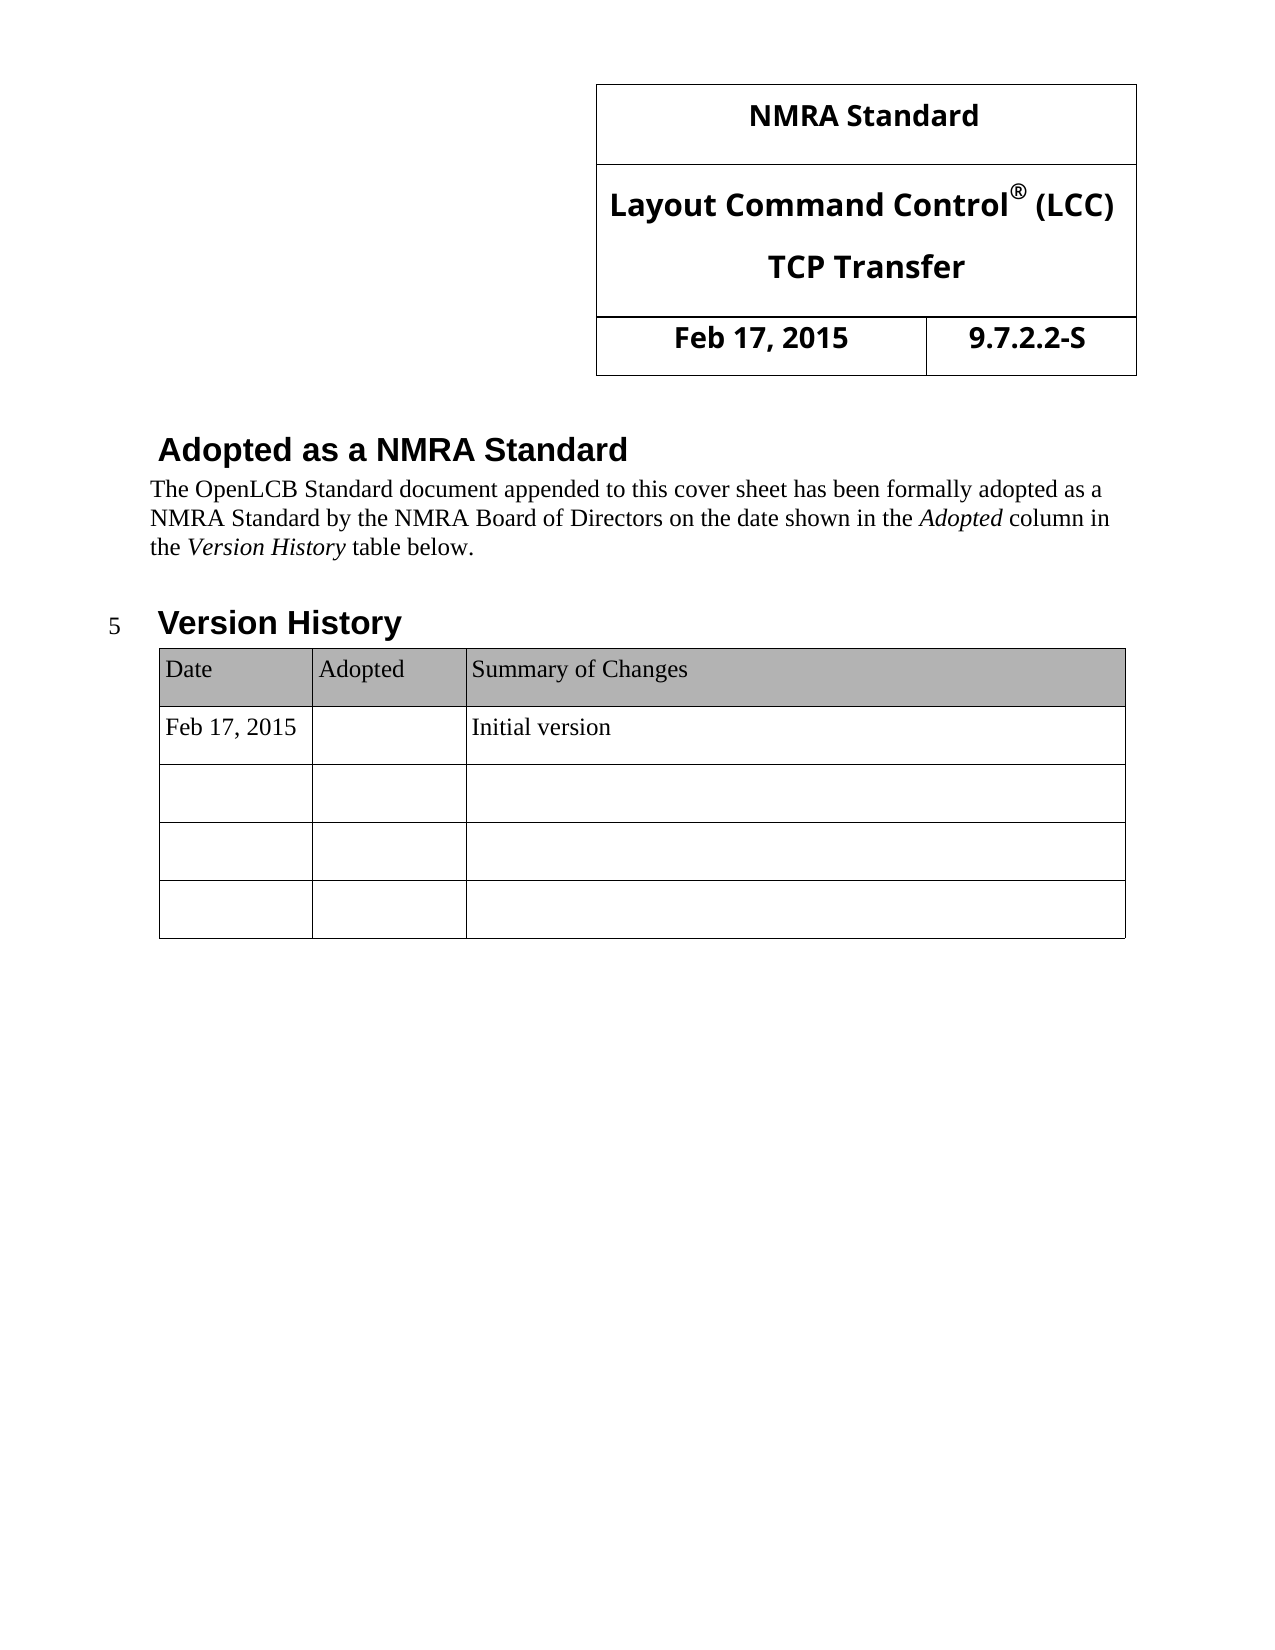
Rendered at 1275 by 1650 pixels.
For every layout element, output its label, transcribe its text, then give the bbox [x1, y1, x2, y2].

table_cell [313, 765, 466, 822]
table_cell [160, 765, 312, 822]
table_cell [467, 765, 1125, 822]
subtitle Version History [112, 603, 1125, 642]
table_header Adopted [313, 649, 466, 706]
table_cell [313, 707, 466, 764]
table_cell [313, 823, 466, 880]
table_cell [160, 881, 312, 938]
table_header Date [160, 649, 312, 706]
table_cell Feb 17, 2015 [160, 707, 312, 764]
table_cell [313, 881, 466, 938]
table_cell [160, 823, 312, 880]
table_cell [467, 881, 1125, 938]
table_header Summary of Changes [467, 649, 1125, 706]
table_cell [467, 823, 1125, 880]
text The OpenLCB Standard document appended to this cover sheet has been formally adopted as a NMRA Standard by the NMRA Board of Directors on the date shown in the Adopted column in the Version History table below. [150, 474, 1125, 561]
subtitle Adopted as a NMRA Standard [112, 430, 1125, 468]
table_cell Initial version [467, 707, 1125, 764]
